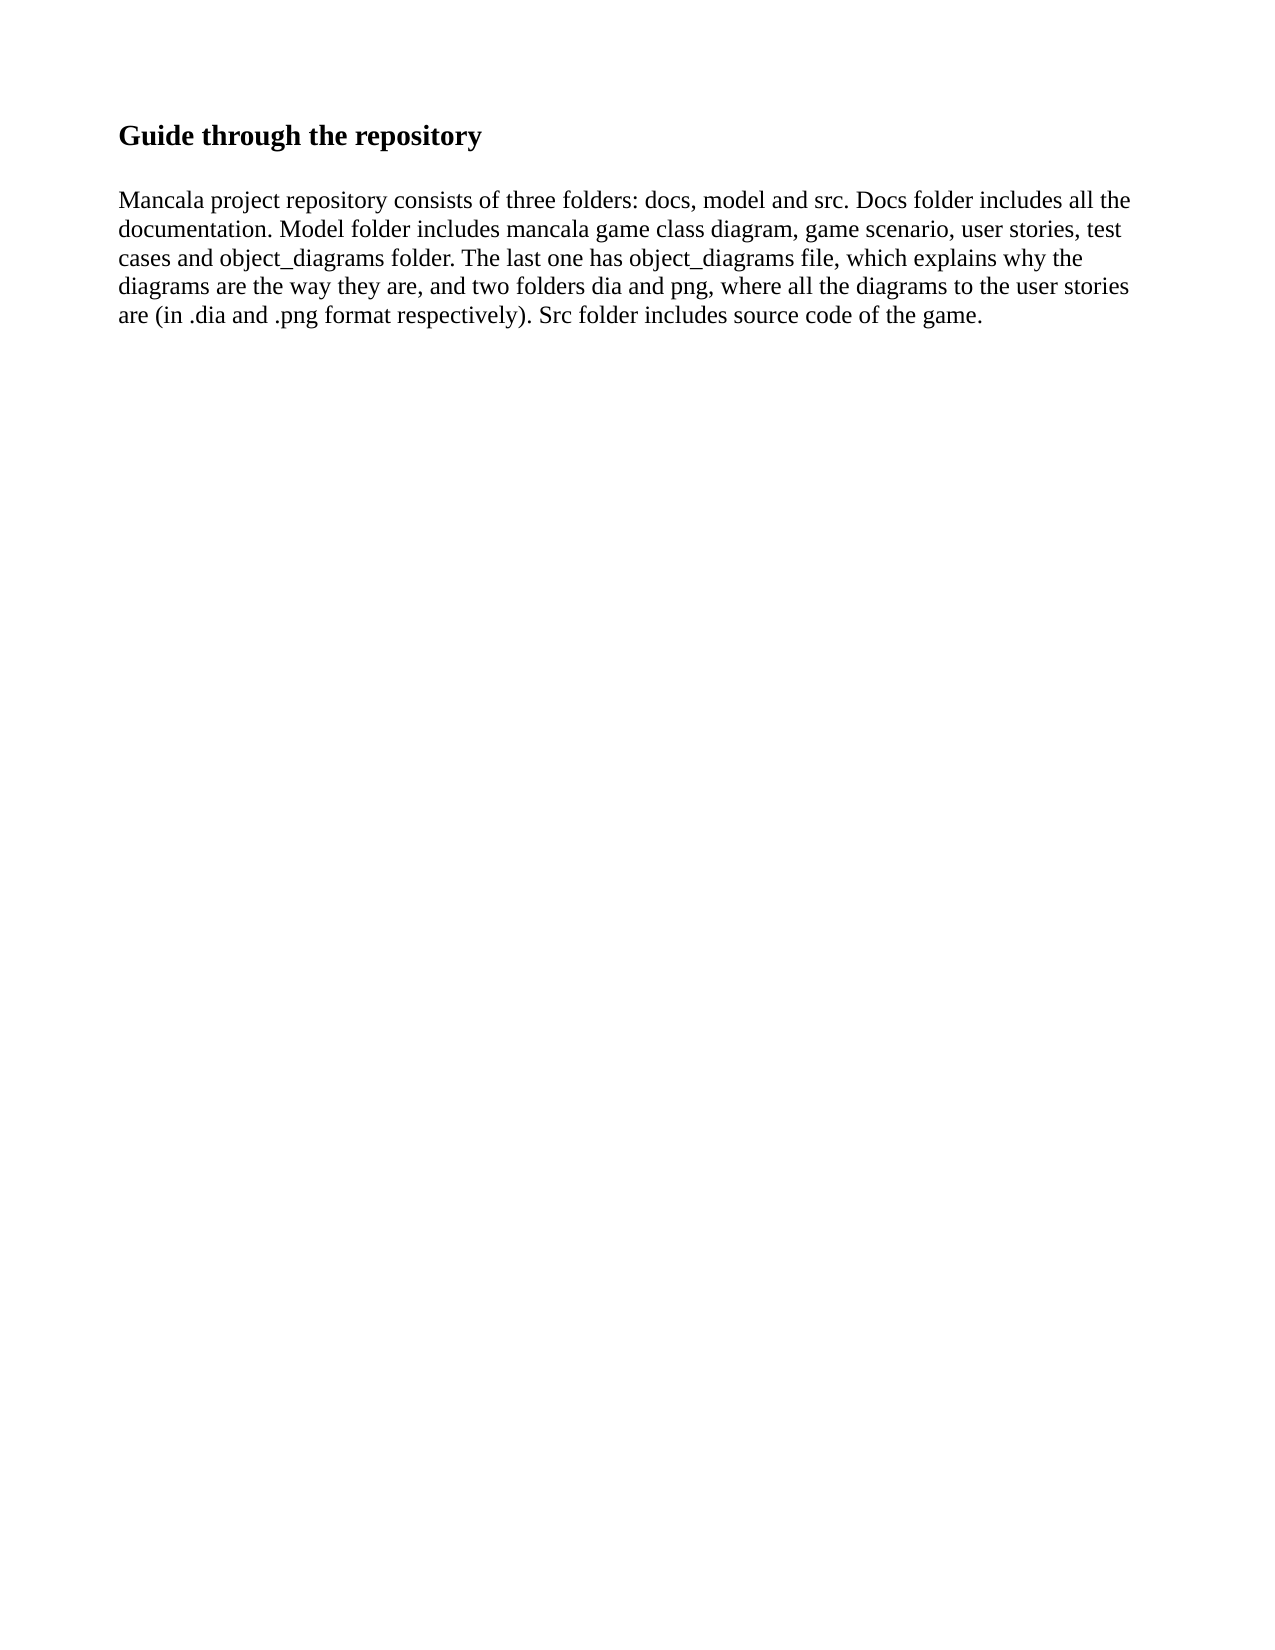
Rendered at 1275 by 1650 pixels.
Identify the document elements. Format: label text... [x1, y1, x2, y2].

text Mancala project repository consists of three folders: docs, model and src. Docs folder includes all the documentation. Model folder includes mancala game class diagram, game scenario, user stories, test cases and object_diagrams folder. The last one has object_diagrams file, which explains why the diagrams are the way they are, and two folders dia and png, where all the diagrams to the user stories are (in .dia and .png format respectively). Src folder includes source code of the game. [118, 185, 1157, 329]
text Guide through the repository [118, 118, 1157, 152]
